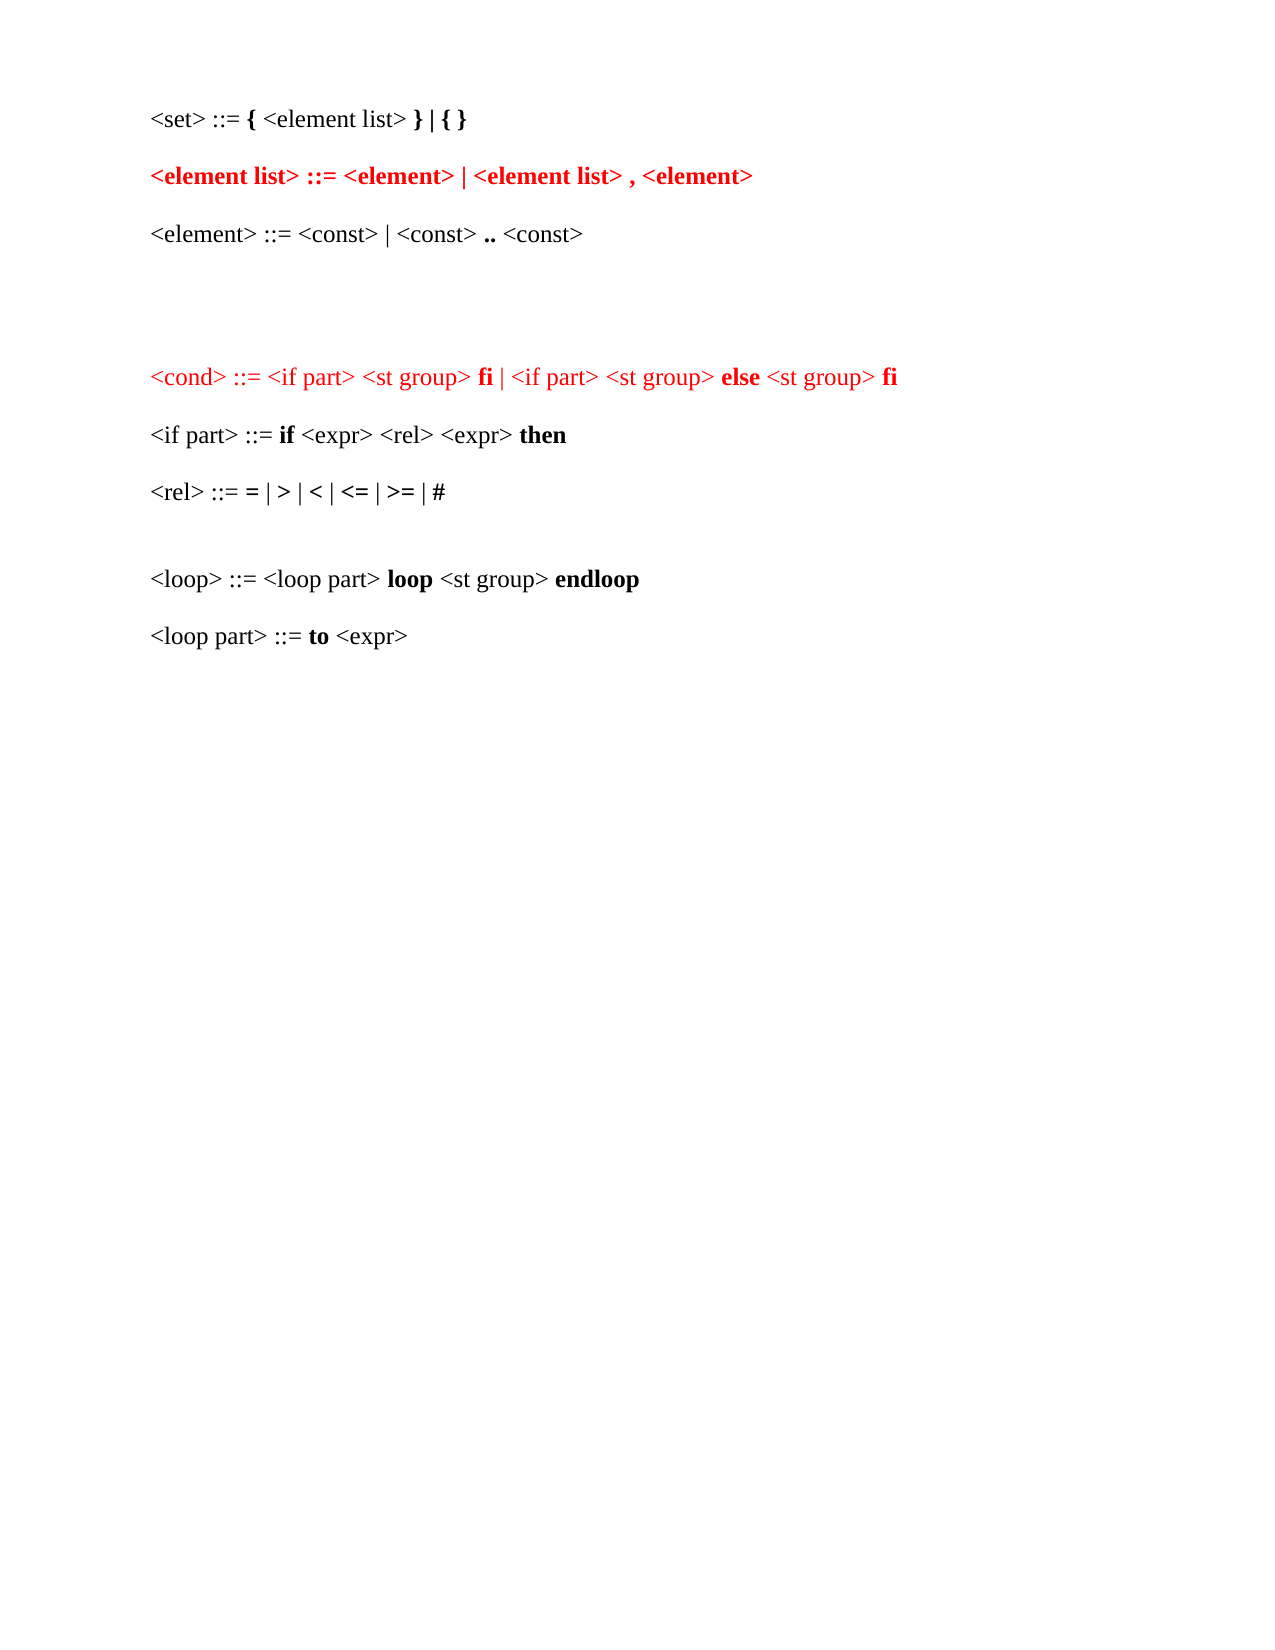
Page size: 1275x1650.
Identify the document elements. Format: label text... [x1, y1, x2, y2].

text <rel> ::= = | > | < | <= | >= | # [150, 477, 1125, 506]
text <element> ::= <const> | <const> .. <const> [150, 219, 1125, 247]
text <cond> ::= <if part> <st group> fi | <if part> <st group> else <st group> fi [150, 362, 1125, 391]
text <element list> ::= <element> | <element list> , <element> [150, 161, 1125, 190]
text <loop> ::= <loop part> loop <st group> endloop [150, 564, 1125, 592]
text <loop part> ::= to <expr> [150, 621, 1125, 650]
text <set> ::= { <element list> } | { } [150, 104, 1125, 132]
text <if part> ::= if <expr> <rel> <expr> then [150, 420, 1125, 449]
